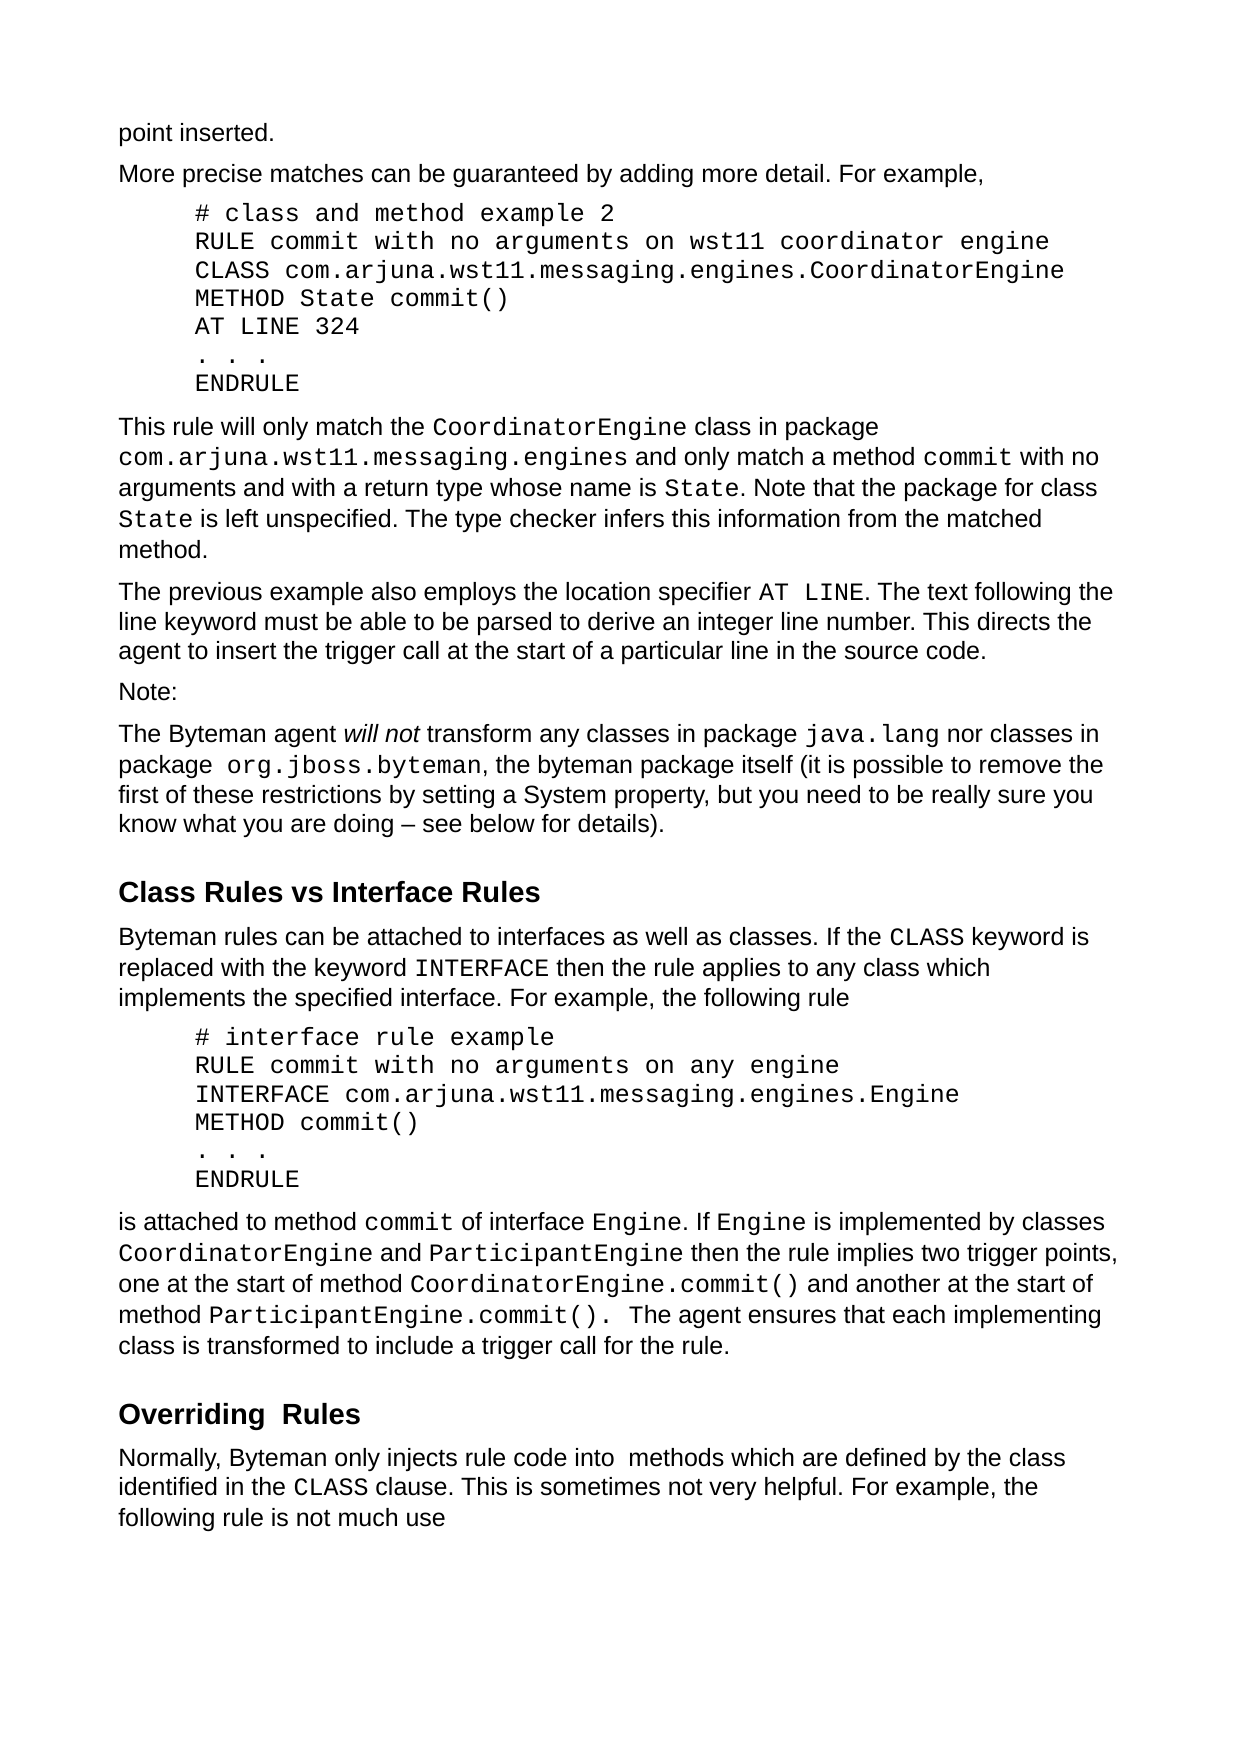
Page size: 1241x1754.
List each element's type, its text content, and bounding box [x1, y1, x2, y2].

text # interface rule example RULE commit with no arguments on any engine INTERFACE com.arjuna.wst11.messaging.engines.Engine METHOD commit() . . . ENDRULE [194, 1025, 1122, 1195]
text This rule will only match the CoordinatorEngine class in package com.arjuna.wst11.messaging.engines and only match a method commit with no arguments and with a return type whose name is State. Note that the package for class State is left unspecified. The type checker infers this information from the matched method. [118, 411, 1122, 564]
text is attached to method commit of interface Engine. If Engine is implemented by classes CoordinatorEngine and ParticipantEngine then the rule implies two trigger points, one at the start of method CoordinatorEngine.commit() and another at the start of method ParticipantEngine.commit(). The agent ensures that each implementing class is transformed to include a trigger call for the rule. [118, 1207, 1122, 1360]
text point inserted. [118, 118, 1122, 147]
text Note: [118, 677, 1122, 706]
subtitle Class Rules vs Interface Rules [118, 876, 1122, 909]
text More precise matches can be guaranteed by adding more detail. For example, [118, 159, 1122, 188]
text The Byteman agent will not transform any classes in package java.lang nor classes in package org.jboss.byteman, the byteman package itself (it is possible to remove the first of these restrictions by setting a System property, but you need to be really sure you know what you are doing – see below for details). [118, 719, 1122, 838]
text Normally, Byteman only injects rule code into methods which are defined by the class identified in the CLASS clause. This is sometimes not very helpful. For example, the following rule is not much use [118, 1443, 1122, 1532]
text The previous example also employs the location specifier AT LINE. The text following the line keyword must be able to be parsed to derive an integer line number. This directs the agent to insert the trigger call at the start of a particular line in the source code. [118, 576, 1122, 665]
text Byteman rules can be attached to interfaces as well as classes. If the CLASS keyword is replaced with the keyword INTERFACE then the rule applies to any class which implements the specified interface. For example, the following rule [118, 922, 1122, 1012]
subtitle Overriding Rules [118, 1397, 1122, 1431]
text # class and method example 2 RULE commit with no arguments on wst11 coordinator engine CLASS com.arjuna.wst11.messaging.engines.CoordinatorEngine METHOD State commit() AT LINE 324 . . . ENDRULE [194, 201, 1122, 399]
